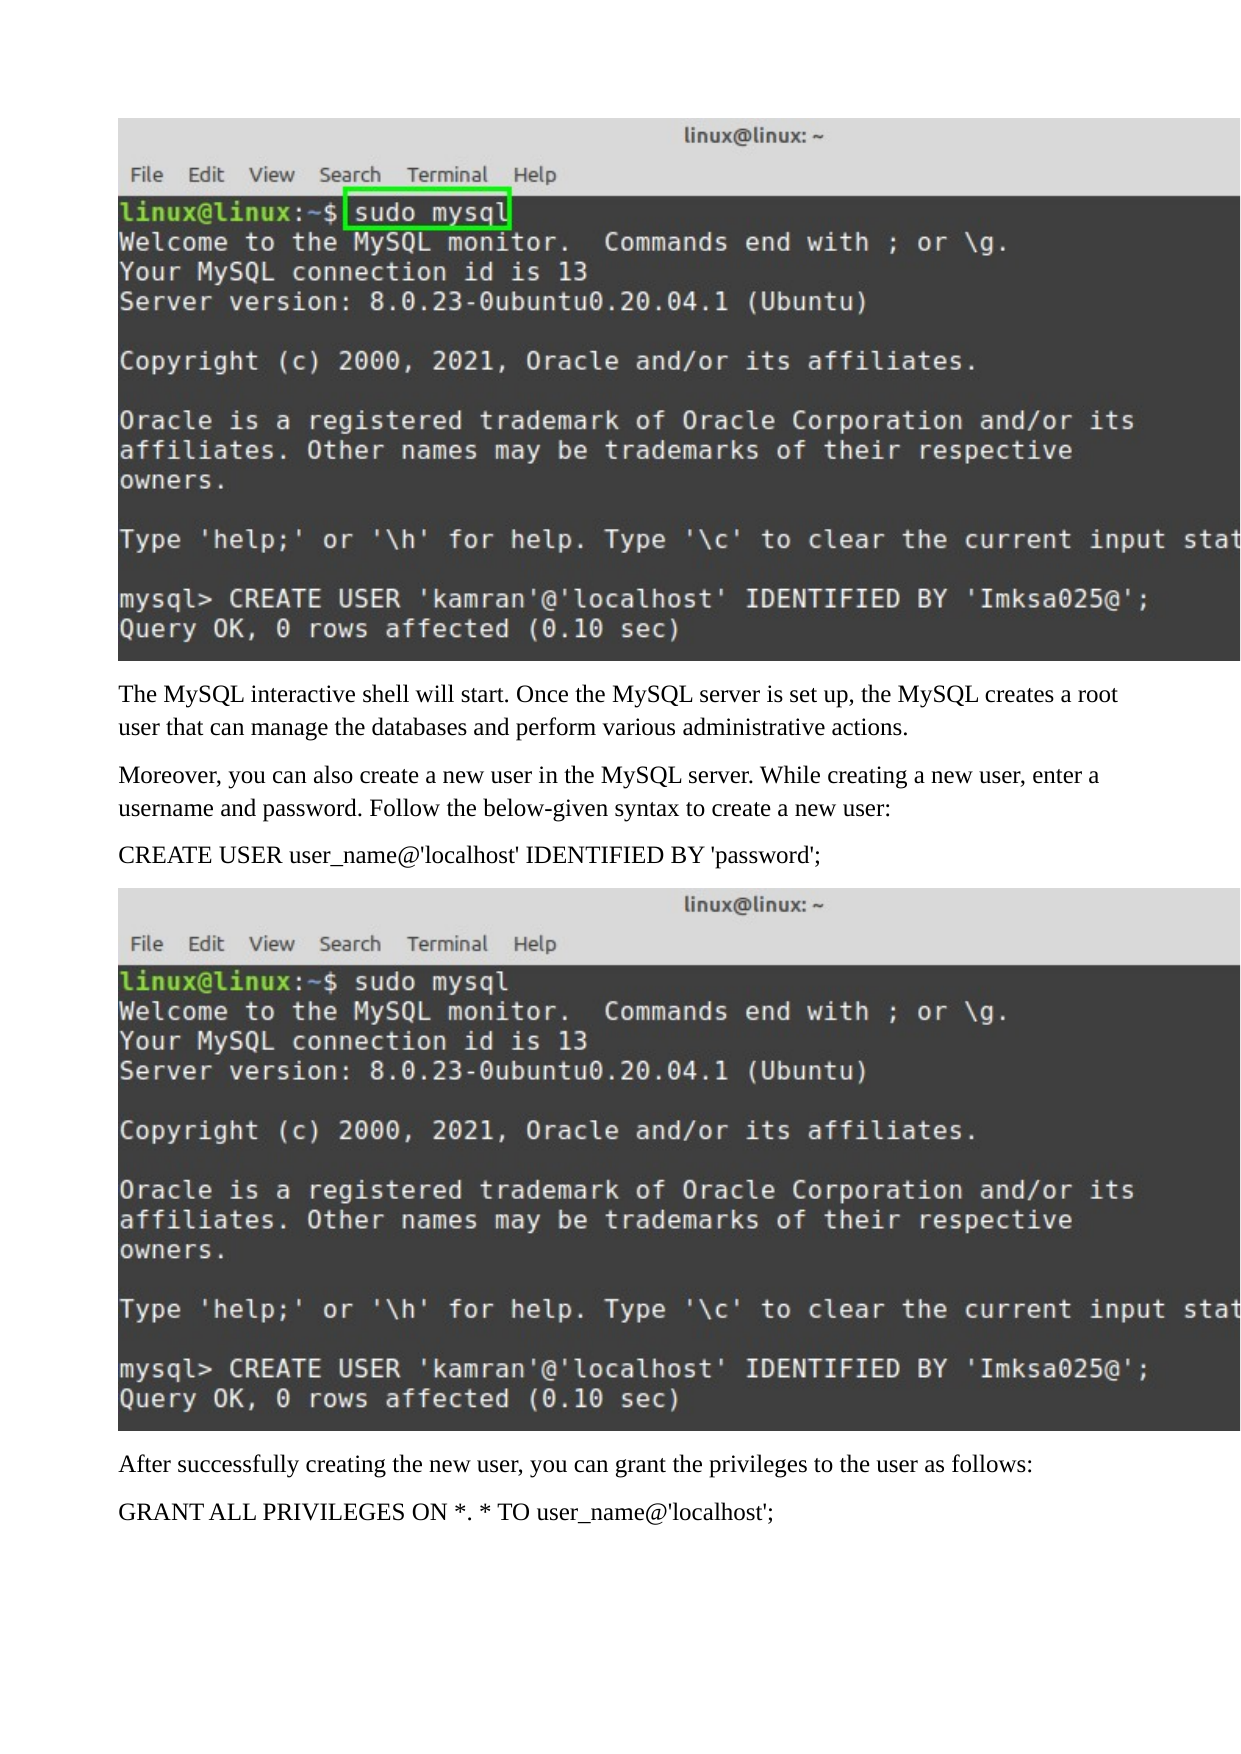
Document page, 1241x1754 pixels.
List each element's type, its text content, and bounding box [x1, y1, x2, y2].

text After successfully creating the new user, you can grant the privileges to the user as follows: [118, 1449, 1122, 1478]
text The MySQL interactive shell will start. Once the MySQL server is set up, the MySQL creates a root user that can manage the databases and perform various administrative actions. [118, 679, 1122, 741]
text Moreover, you can also create a new user in the MySQL server. While creating a new user, enter a username and password. Follow the below-given syntax to create a new user: [118, 760, 1122, 822]
picture [118, 888, 1241, 1431]
text GRANT ALL PRIVILEGES ON *. * TO user_name@'localhost'; [118, 1497, 1122, 1525]
text CREATE USER user_name@'localhost' IDENTIFIED BY 'password'; [118, 840, 1122, 869]
picture [118, 118, 1241, 661]
